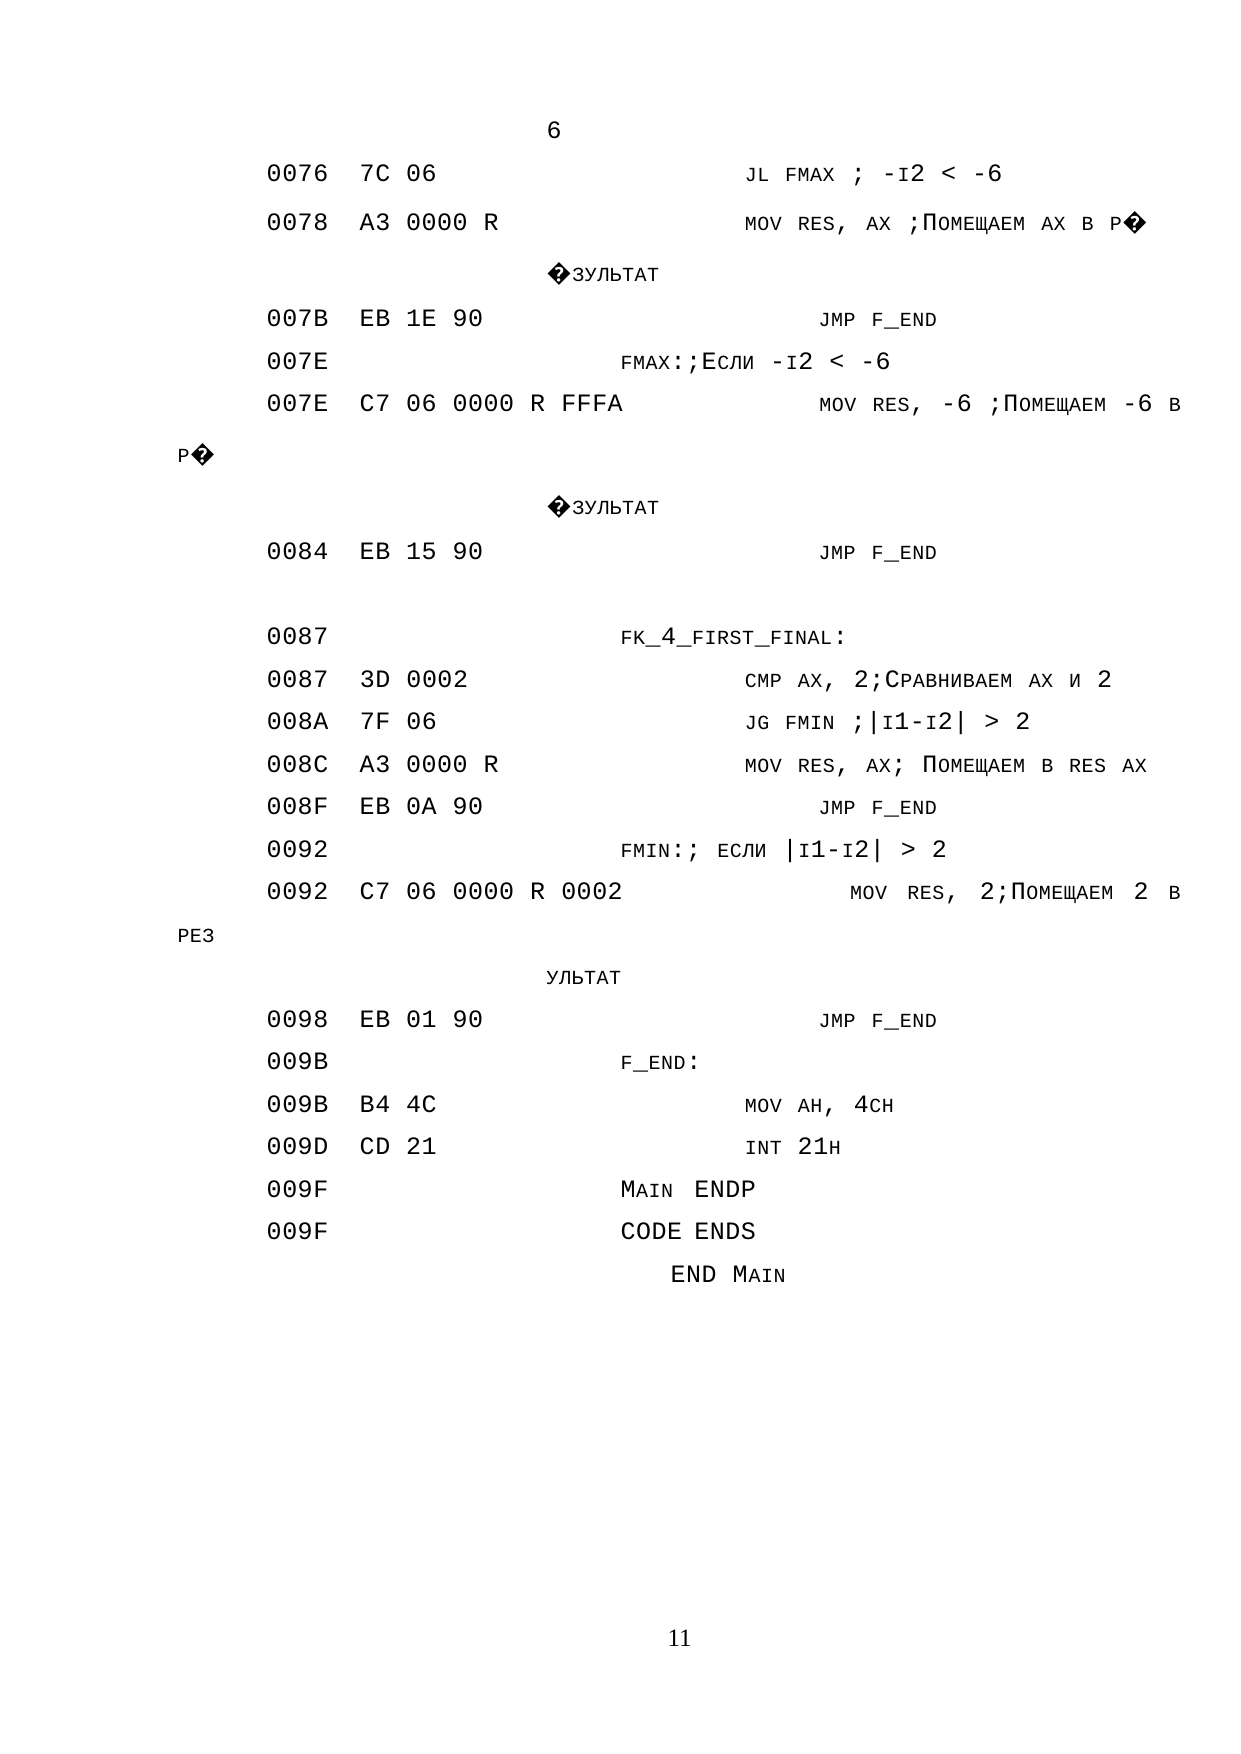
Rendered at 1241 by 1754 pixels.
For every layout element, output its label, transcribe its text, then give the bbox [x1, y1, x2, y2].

text 0098 EB 01 90 jmp f_end [177, 1006, 1181, 1035]
text 0092 fmin:; если |i1-i2| > 2 [177, 836, 1181, 865]
text 007E C7 06 0000 R FFFA mov res, -6 ;Помещаем -6 в р� [177, 391, 1181, 470]
text 009D CD 21 int 21h [177, 1134, 1181, 1162]
text �зультат [177, 487, 1181, 522]
text 0084 EB 15 90 jmp f_end [177, 539, 1181, 567]
text END Main [177, 1261, 1181, 1290]
text 0076 7C 06 jl fmax ; -i2 < -6 [177, 161, 1181, 189]
text �зультат [177, 254, 1181, 289]
text 0092 C7 06 0000 R 0002 mov res, 2;Помещаем 2 в рез [177, 879, 1181, 950]
text 009B B4 4C mov ah, 4ch [177, 1091, 1181, 1120]
text 008F EB 0A 90 jmp f_end [177, 794, 1181, 822]
text 6 [177, 118, 1181, 146]
text ультат [177, 964, 1181, 992]
text 008C A3 0000 R mov res, ax; Помещаем в res ax [177, 751, 1181, 780]
text 0087 fk_4_first_final: [177, 624, 1181, 652]
text 009F Main ENDP [177, 1176, 1181, 1205]
text 0087 3D 0002 cmp ax, 2;Сравниваем ax и 2 [177, 666, 1181, 695]
text 009F CODE ENDS [177, 1219, 1181, 1247]
text 009B f_end: [177, 1049, 1181, 1077]
text 008A 7F 06 jg fmin ;|i1-i2| > 2 [177, 709, 1181, 737]
text 007E fmax:;Если -i2 < -6 [177, 348, 1181, 377]
text 0078 A3 0000 R mov res, ax ;Помещаем ax в р� [177, 203, 1181, 237]
text 007B EB 1E 90 jmp f_end [177, 306, 1181, 334]
